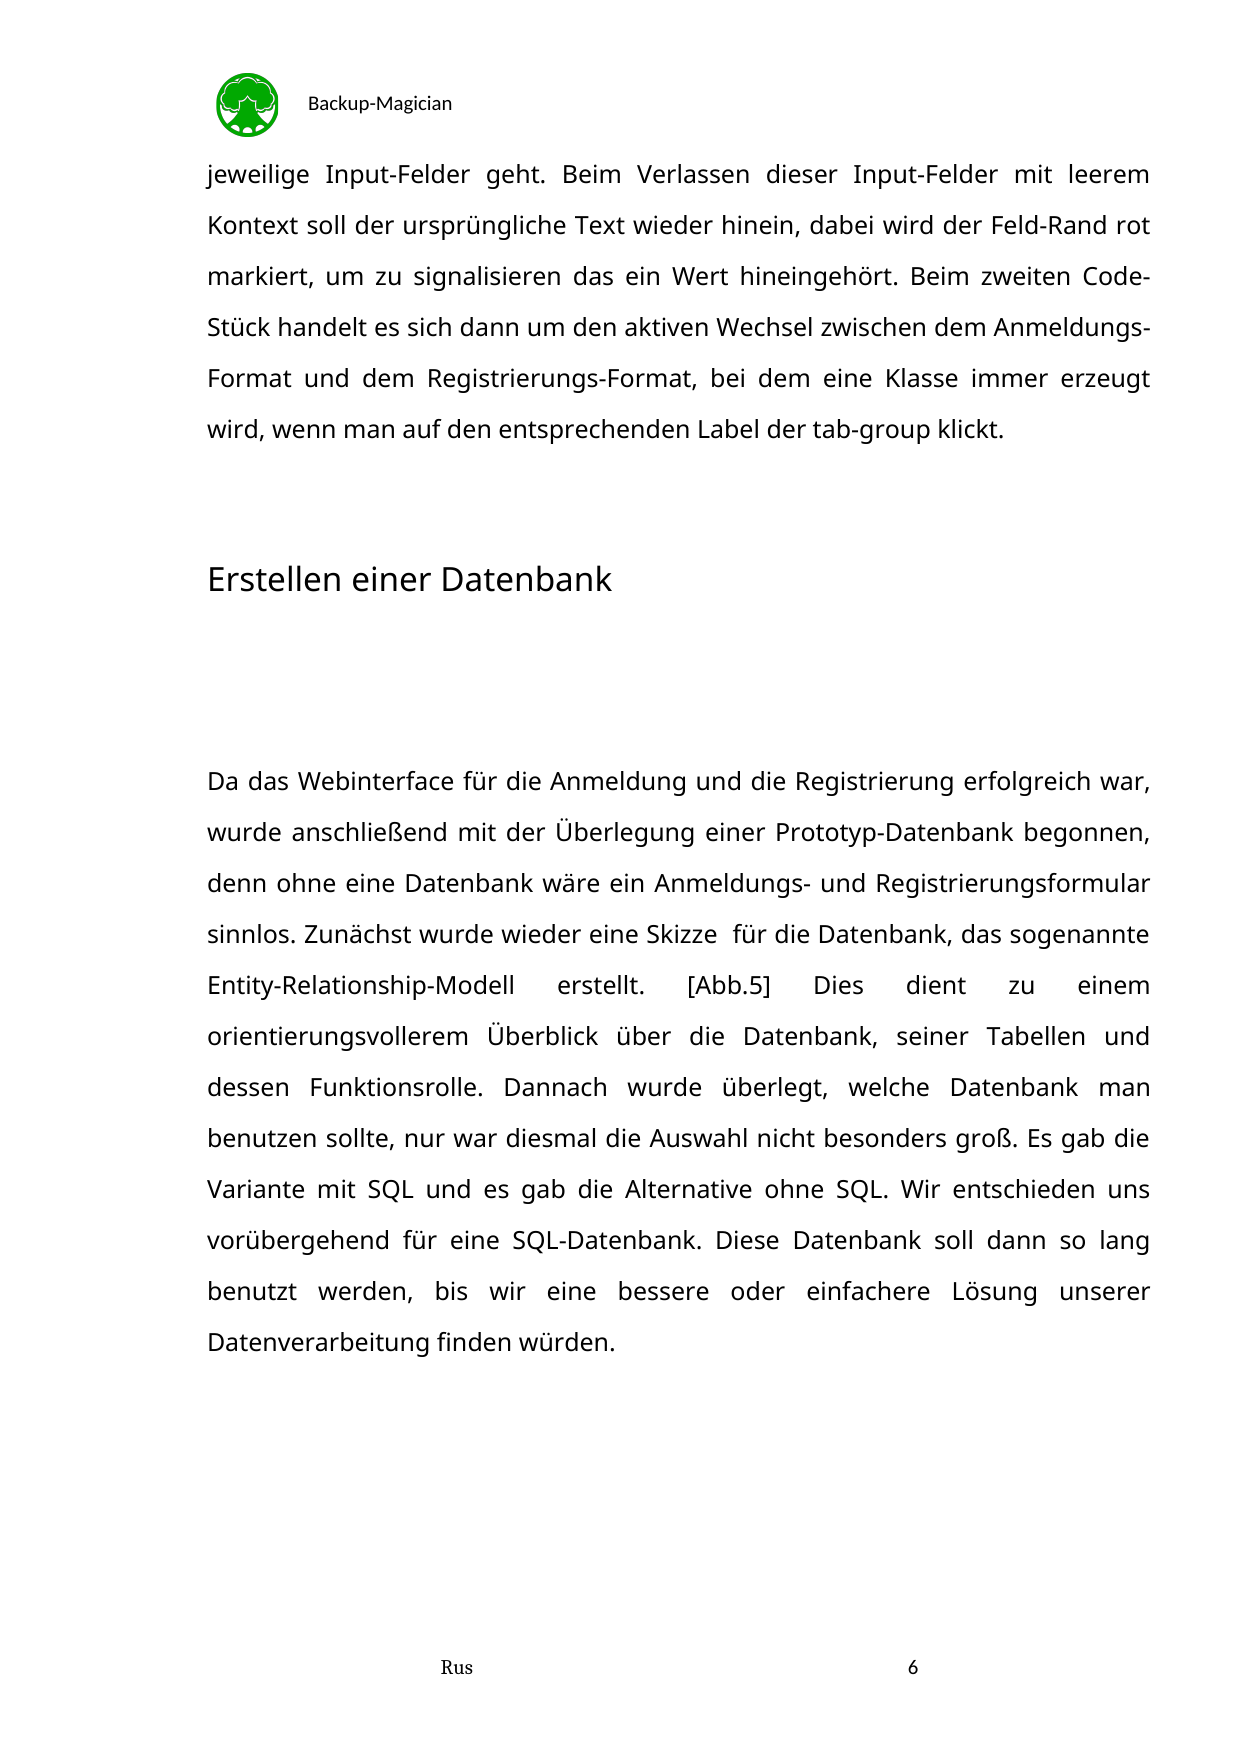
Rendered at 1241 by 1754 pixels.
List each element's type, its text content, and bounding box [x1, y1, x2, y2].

text jeweilige Input-Felder geht. Beim Verlassen dieser Input-Felder mit leerem Kontext soll der ursprüngliche Text wieder hinein, dabei wird der Feld-Rand rot markiert, um zu signalisieren das ein Wert hineingehört. Beim zweiten Code-Stück handelt es sich dann um den aktiven Wechsel zwischen dem Anmeldungs-Format und dem Registrierungs-Format, bei dem eine Klasse immer erzeugt wird, wenn man auf den entsprechenden Label der tab-group klickt. [207, 157, 1152, 446]
text Erstellen einer Datenbank [207, 556, 1152, 601]
text Da das Webinterface für die Anmeldung und die Registrierung erfolgreich war, wurde anschließend mit der Überlegung einer Prototyp-Datenbank begonnen, denn ohne eine Datenbank wäre ein Anmeldungs- und Registrierungsformular sinnlos. Zunächst wurde wieder eine Skizze für die Datenbank, das sogenannte Entity-Relationship-Modell erstellt. [Abb.5] Dies dient zu einem orientierungsvollerem Überblick über die Datenbank, seiner Tabellen und dessen Funktionsrolle. Dannach wurde überlegt, welche Datenbank man benutzen sollte, nur war diesmal die Auswahl nicht besonders groß. Es gab die Variante mit SQL und es gab die Alternative ohne SQL. Wir entschieden uns vorübergehend für eine SQL-Datenbank. Diese Datenbank soll dann so lang benutzt werden, bis wir eine bessere oder einfachere Lösung unserer Datenverarbeitung finden würden. [207, 763, 1152, 1359]
picture [216, 73, 279, 137]
